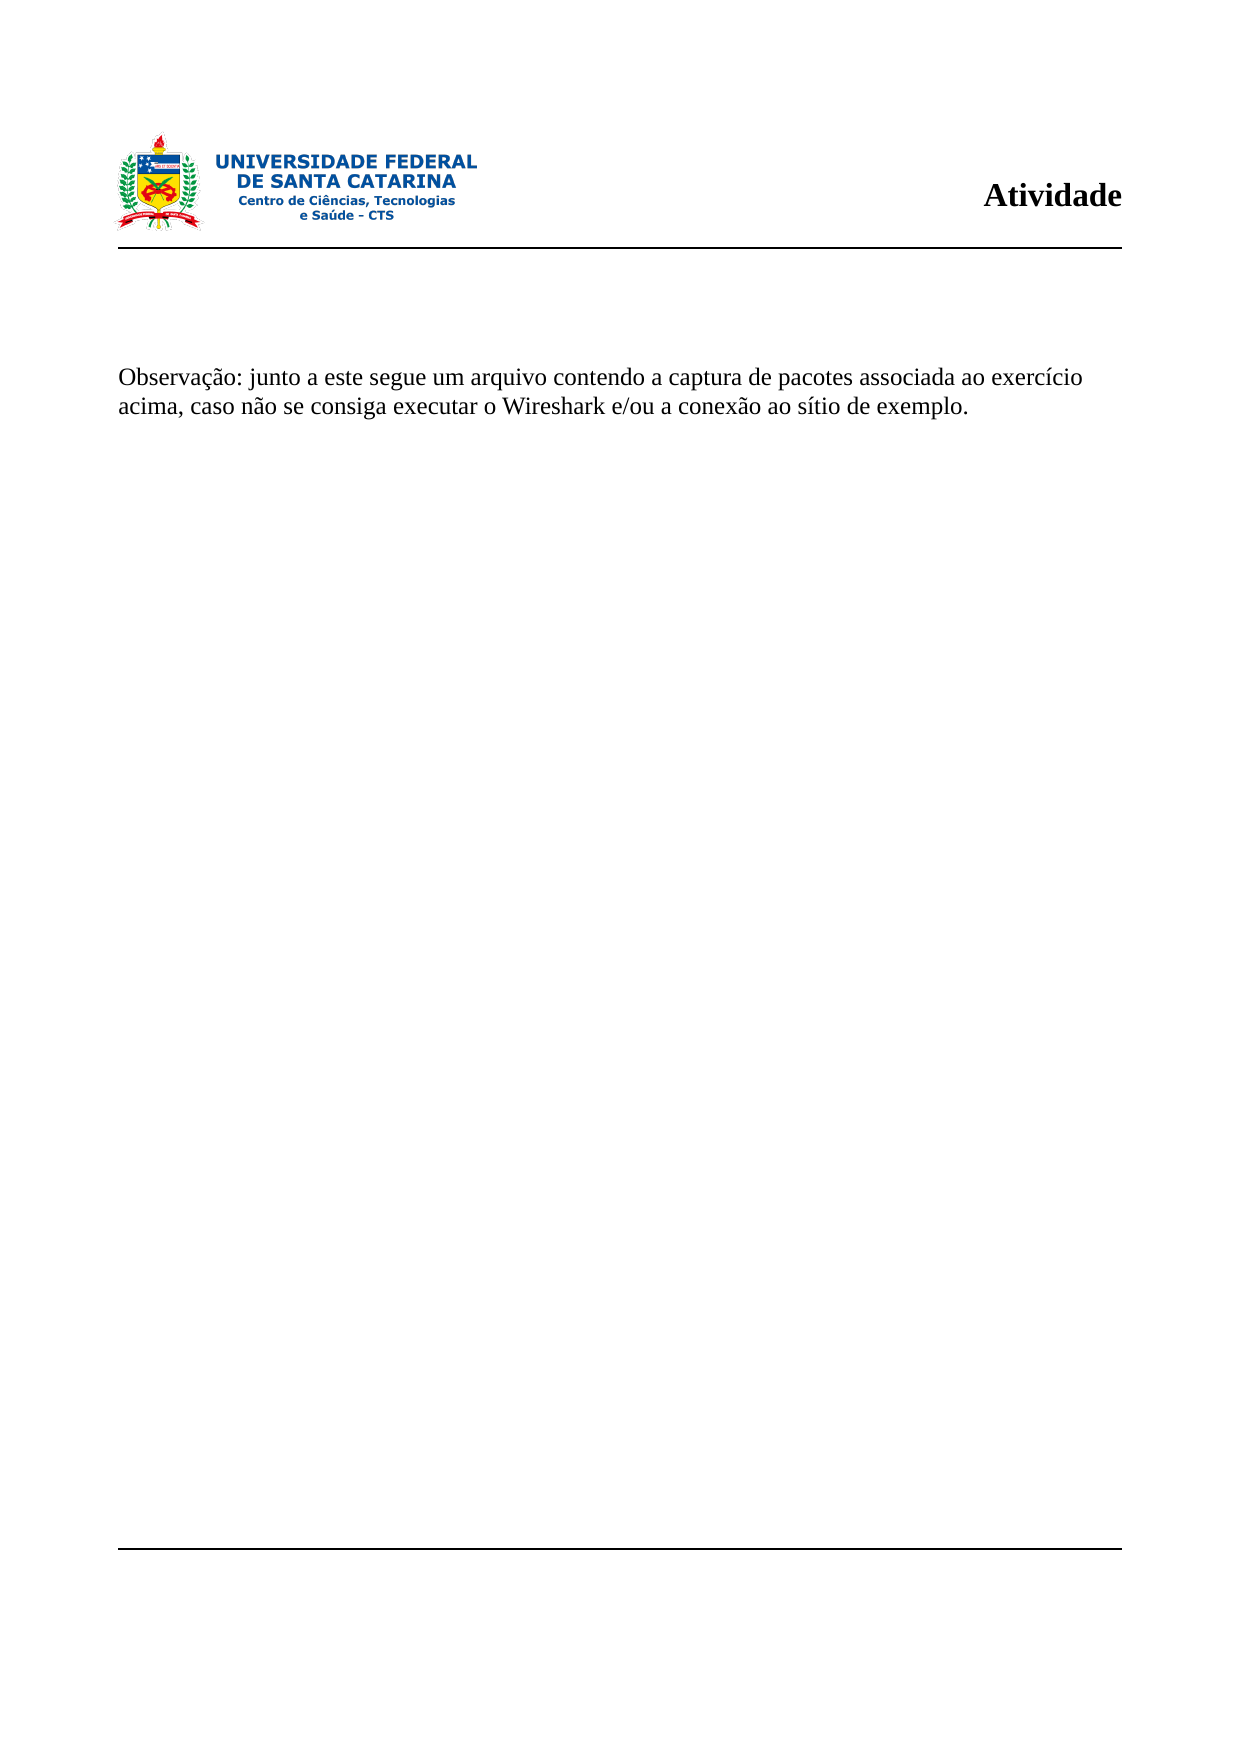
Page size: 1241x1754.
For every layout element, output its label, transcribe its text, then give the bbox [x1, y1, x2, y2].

text Observação: junto a este segue um arquivo contendo a captura de pacotes associada ao exercício acima, caso não se consiga executar o Wireshark e/ou a conexão ao sítio de exemplo. [118, 362, 1122, 420]
picture [113, 131, 477, 231]
